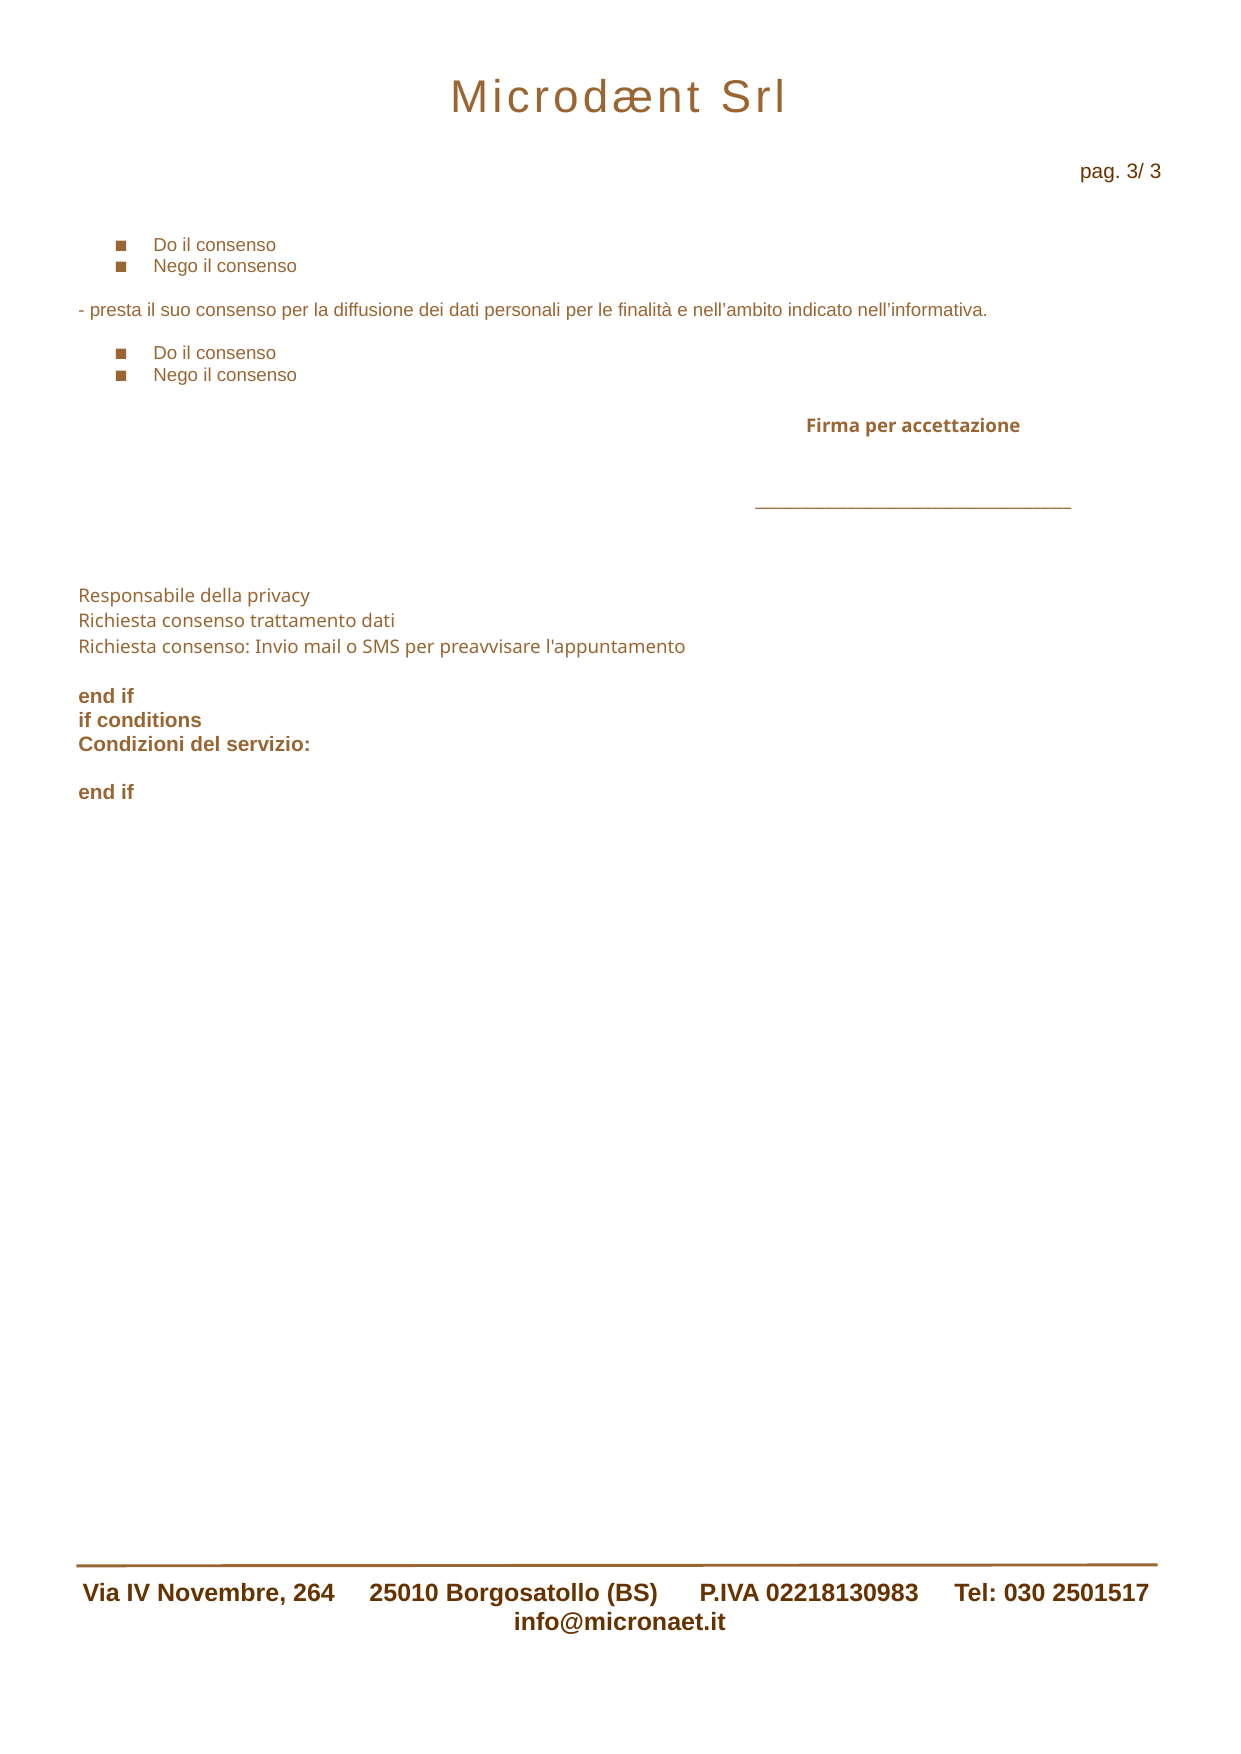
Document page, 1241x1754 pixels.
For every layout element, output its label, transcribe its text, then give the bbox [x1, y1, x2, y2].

text end if [78, 780, 1161, 804]
list Nego il consenso [116, 255, 1161, 277]
text Richiesta consenso trattamento dati [78, 608, 1161, 633]
text Richiesta consenso: Invio mail o SMS per preavvisare l'appuntamento [78, 633, 1161, 659]
list Do il consenso [116, 342, 1161, 363]
table_header Firma per accettazione [665, 407, 1161, 443]
table_cell [665, 444, 1161, 481]
table_cell _________________________________________ [665, 481, 1161, 517]
text Responsabile della privacy [78, 582, 1161, 608]
text end if [78, 684, 1161, 708]
text if conditions [78, 708, 1161, 732]
text Condizioni del servizio: [78, 732, 1161, 756]
list Nego il consenso [116, 363, 1161, 385]
list Do il consenso [116, 234, 1161, 255]
text - presta il suo consenso per la diffusione dei dati personali per le finalità e nell’ambito indicato nell’informativa. [78, 298, 1161, 320]
